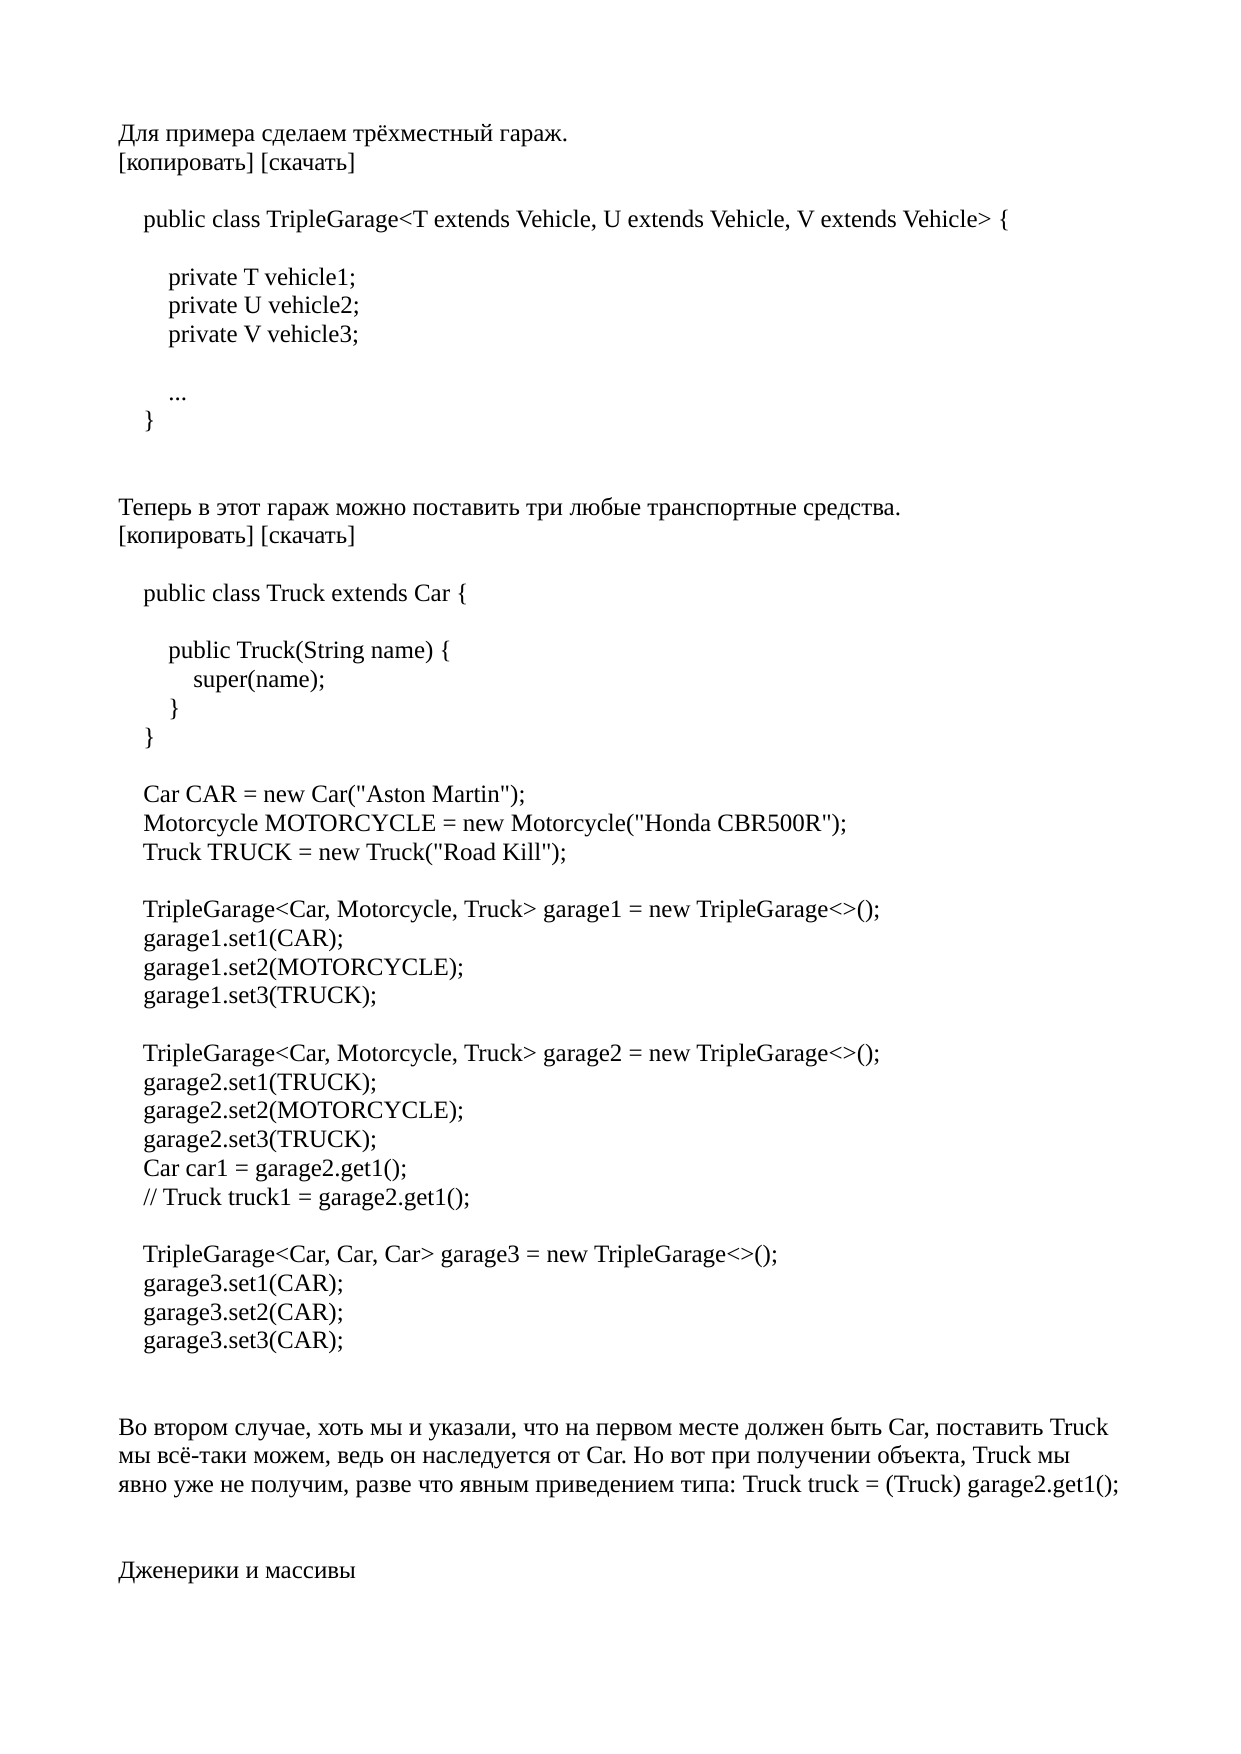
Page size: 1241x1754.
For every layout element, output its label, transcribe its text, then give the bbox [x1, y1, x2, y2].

text Дженерики и массивы [118, 1556, 1122, 1584]
text garage3.set2(CAR); [118, 1297, 1122, 1326]
text garage2.set3(TRUCK); [118, 1124, 1122, 1153]
text public class TripleGarage<T extends Vehicle, U extends Vehicle, V extends Vehicle> { [118, 204, 1122, 233]
text } [118, 406, 1122, 434]
text garage1.set3(TRUCK); [118, 981, 1122, 1009]
text private U vehicle2; [118, 291, 1122, 319]
text Motorcycle MOTORCYCLE = new Motorcycle("Honda CBR500R"); [118, 808, 1122, 837]
text TripleGarage<Car, Motorcycle, Truck> garage1 = new TripleGarage<>(); [118, 894, 1122, 923]
text private V vehicle3; [118, 319, 1122, 348]
text garage2.set1(TRUCK); [118, 1067, 1122, 1096]
text } [118, 693, 1122, 722]
text } [118, 722, 1122, 751]
text public Truck(String name) { [118, 636, 1122, 664]
text Во втором случае, хоть мы и указали, что на первом месте должен быть Car, поставить Truck мы всё-таки можем, ведь он наследуется от Car. Но вот при получении объекта, Truck мы явно уже не получим, разве что явным приведением типа: Truck truck = (Truck) garage2.get1(); [118, 1412, 1122, 1498]
text // Truck truck1 = garage2.get1(); [118, 1182, 1122, 1211]
text super(name); [118, 664, 1122, 693]
text TripleGarage<Car, Car, Car> garage3 = new TripleGarage<>(); [118, 1239, 1122, 1268]
text Для примера сделаем трёхместный гараж. [118, 118, 1122, 147]
text Car car1 = garage2.get1(); [118, 1153, 1122, 1182]
text Truck TRUCK = new Truck("Road Kill"); [118, 837, 1122, 866]
text private T vehicle1; [118, 262, 1122, 291]
text Теперь в этот гараж можно поставить три любые транспортные средства. [118, 492, 1122, 521]
text ... [118, 377, 1122, 406]
text [копировать] [скачать] [118, 147, 1122, 176]
text garage1.set1(CAR); [118, 923, 1122, 952]
text TripleGarage<Car, Motorcycle, Truck> garage2 = new TripleGarage<>(); [118, 1038, 1122, 1067]
text public class Truck extends Car { [118, 578, 1122, 607]
text garage3.set1(CAR); [118, 1268, 1122, 1297]
text garage1.set2(MOTORCYCLE); [118, 952, 1122, 981]
text Car CAR = new Car("Aston Martin"); [118, 779, 1122, 808]
text garage2.set2(MOTORCYCLE); [118, 1096, 1122, 1124]
text garage3.set3(CAR); [118, 1326, 1122, 1354]
text [копировать] [скачать] [118, 521, 1122, 549]
